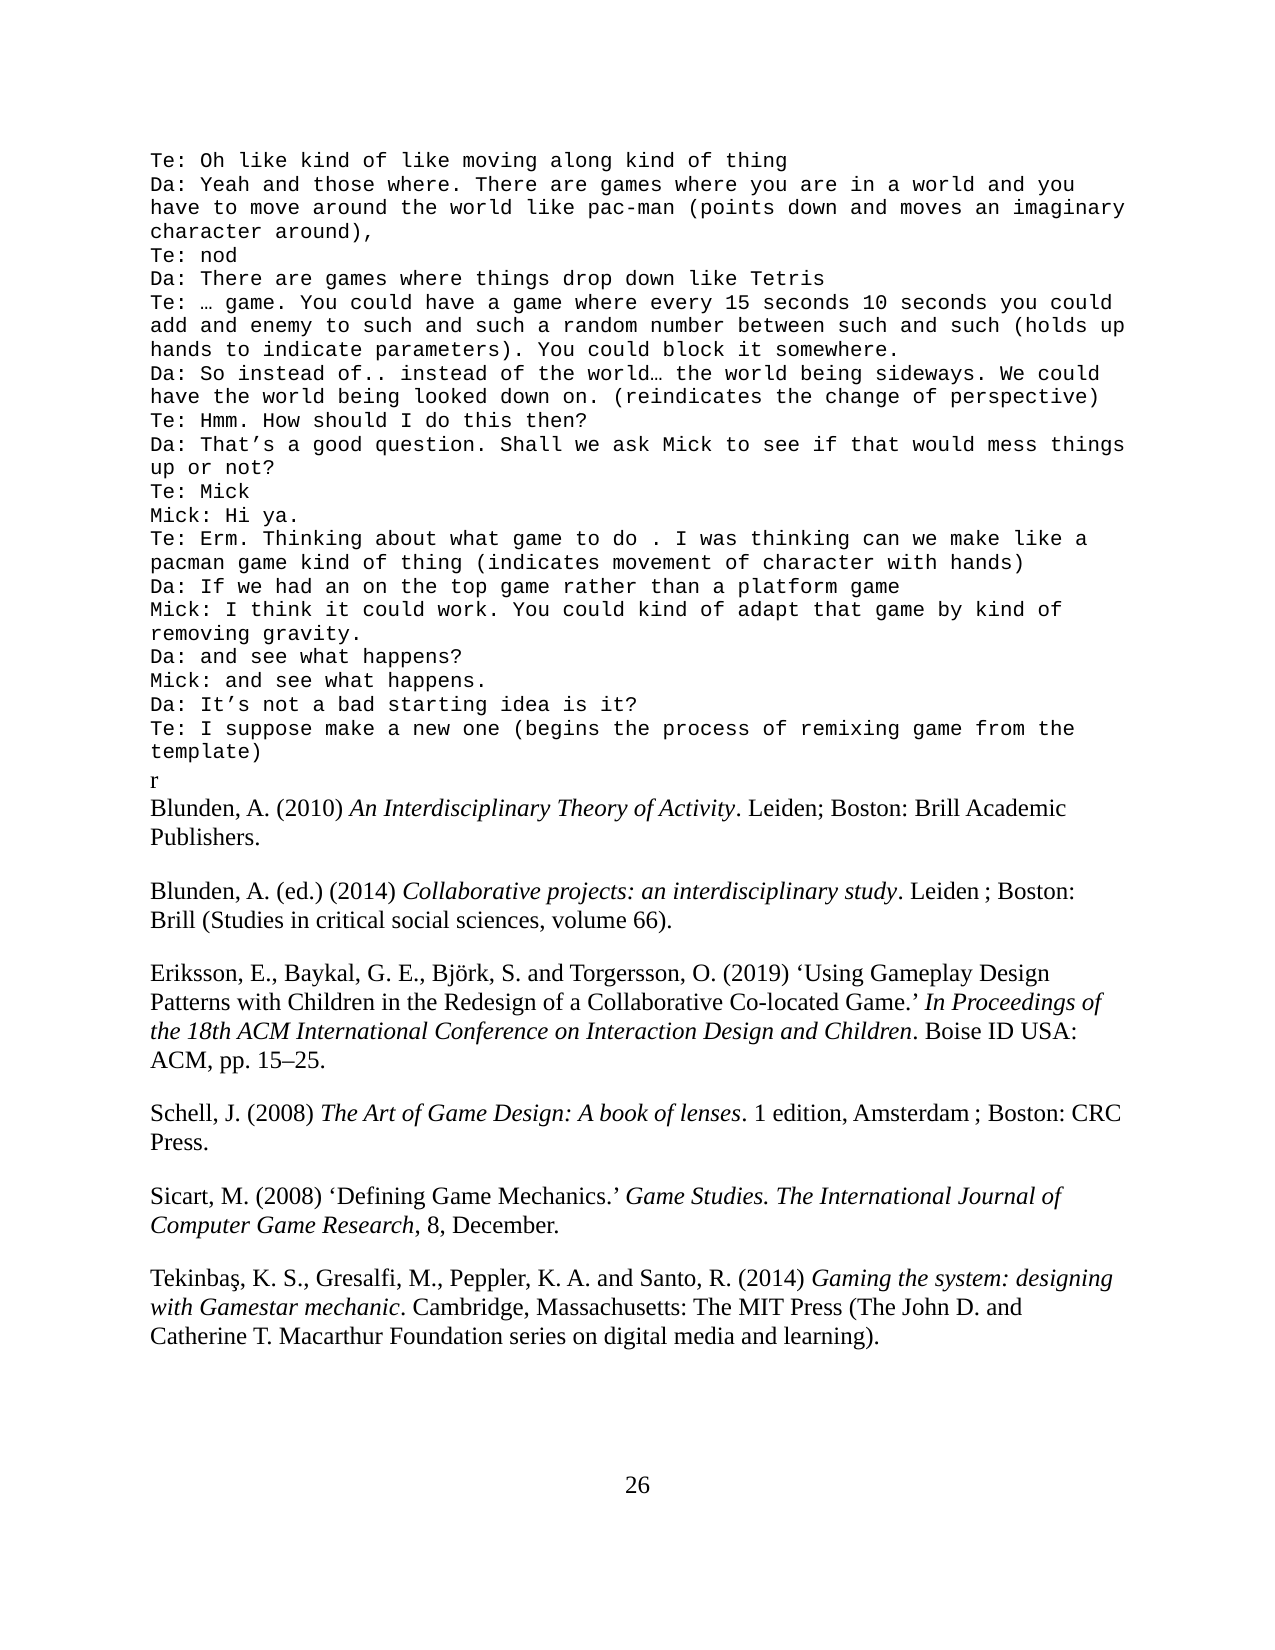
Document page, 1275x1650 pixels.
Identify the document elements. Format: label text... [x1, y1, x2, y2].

text Te: Erm. Thinking about what game to do . I was thinking can we make like a pacman game kind of thing (indicates movement of character with hands) [150, 528, 1125, 576]
text Da: So instead of.. instead of the world… the world being sideways. We could have the world being looked down on. (reindicates the change of perspective) [150, 363, 1125, 410]
text r [150, 765, 1125, 793]
text Eriksson, E., Baykal, G. E., Björk, S. and Torgersson, O. (2019) ‘Using Gameplay Design Patterns with Children in the Redesign of a Collaborative Co-located Game.’ In Proceedings of the 18th ACM International Conference on Interaction Design and Children. Boise ID USA: ACM, pp. 15–25. [150, 958, 1125, 1073]
text Blunden, A. (2010) An Interdisciplinary Theory of Activity. Leiden; Boston: Brill Academic Publishers. [150, 793, 1125, 851]
text Da: and see what happens? [150, 647, 1125, 670]
text Sicart, M. (2008) ‘Defining Game Mechanics.’ Game Studies. The International Journal of Computer Game Research, 8, December. [150, 1181, 1125, 1238]
text Mick: Hi ya. [150, 505, 1125, 528]
text Da: If we had an on the top game rather than a platform game [150, 576, 1125, 599]
text Tekinbaş, K. S., Gresalfi, M., Peppler, K. A. and Santo, R. (2014) Gaming the system: designing with Gamestar mechanic. Cambridge, Massachusetts: The MIT Press (The John D. and Catherine T. Macarthur Foundation series on digital media and learning). [150, 1263, 1125, 1350]
text Mick: I think it could work. You could kind of adapt that game by kind of removing gravity. [150, 599, 1125, 647]
text Te: Hmm. How should I do this then? [150, 410, 1125, 434]
text Te: I suppose make a new one (begins the process of remixing game from the template) [150, 717, 1125, 765]
text Te: … game. You could have a game where every 15 seconds 10 seconds you could add and enemy to such and such a random number between such and such (holds up hands to indicate parameters). You could block it somewhere. [150, 292, 1125, 363]
text Da: Yeah and those where. There are games where you are in a world and you have to move around the world like pac-man (points down and moves an imaginary character around), [150, 174, 1125, 244]
text Schell, J. (2008) The Art of Game Design: A book of lenses. 1 edition, Amsterdam ; Boston: CRC Press. [150, 1098, 1125, 1156]
text Da: That’s a good question. Shall we ask Mick to see if that would mess things up or not? [150, 434, 1125, 481]
text Te: nod [150, 244, 1125, 268]
text Mick: and see what happens. [150, 670, 1125, 694]
text Te: Oh like kind of like moving along kind of thing [150, 150, 1125, 174]
text Blunden, A. (ed.) (2014) Collaborative projects: an interdisciplinary study. Leiden ; Boston: Brill (Studies in critical social sciences, volume 66). [150, 876, 1125, 933]
text Te: Mick [150, 481, 1125, 505]
text Da: It’s not a bad starting idea is it? [150, 694, 1125, 717]
text Da: There are games where things drop down like Tetris [150, 268, 1125, 292]
